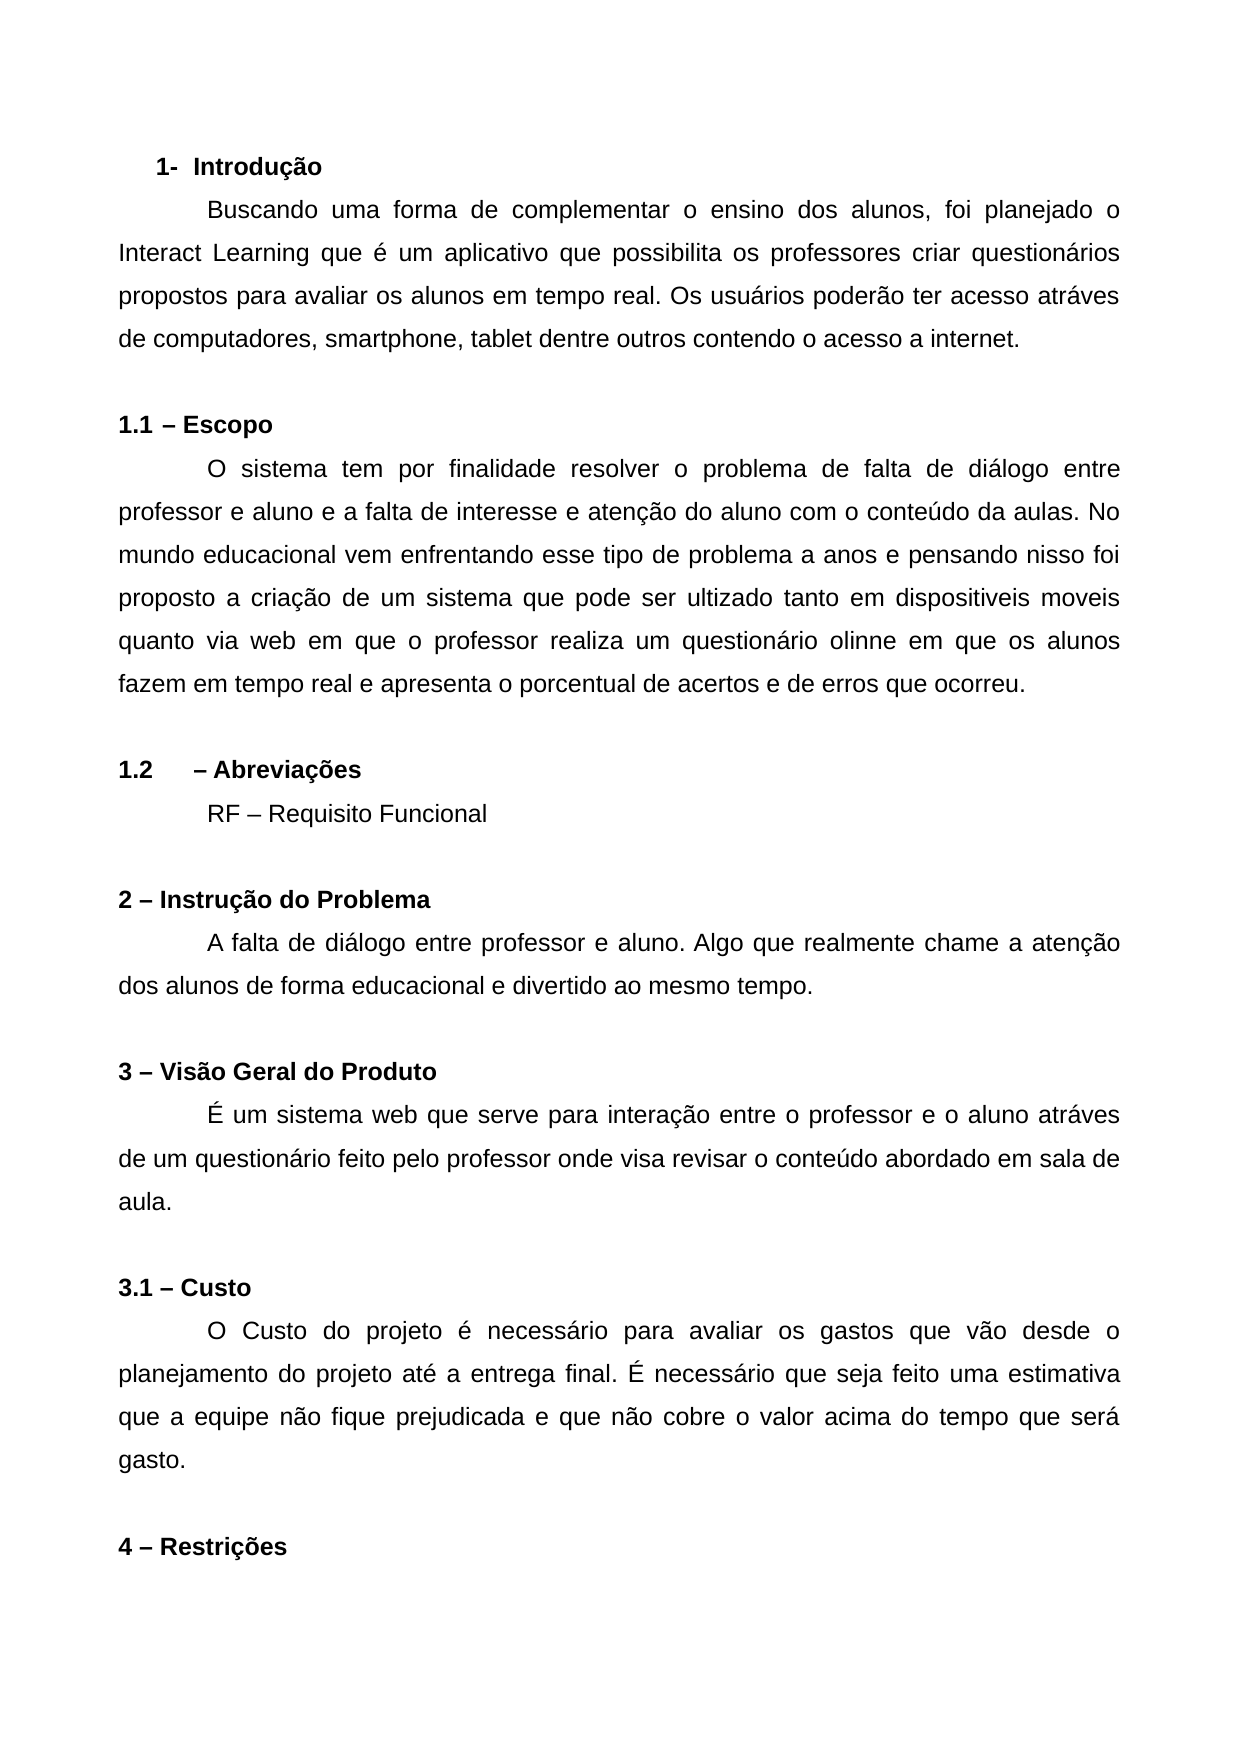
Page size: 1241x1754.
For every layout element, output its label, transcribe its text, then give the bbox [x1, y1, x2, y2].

list – Abreviações [118, 755, 1122, 784]
text RF – Requisito Funcional [118, 798, 1122, 827]
list – Escopo [118, 410, 1122, 439]
text 3.1 – Custo [118, 1273, 1122, 1302]
text É um sistema web que serve para interação entre o professor e o aluno atráves de um questionário feito pelo professor onde visa revisar o conteúdo abordado em sala de aula. [118, 1100, 1122, 1215]
text O Custo do projeto é necessário para avaliar os gastos que vão desde o planejamento do projeto até a entrega final. É necessário que seja feito uma estimativa que a equipe não fique prejudicada e que não cobre o valor acima do tempo que será gasto. [118, 1316, 1122, 1474]
text 4 – Restrições [118, 1532, 1122, 1560]
text Buscando uma forma de complementar o ensino dos alunos, foi planejado o Interact Learning que é um aplicativo que possibilita os professores criar questionários propostos para avaliar os alunos em tempo real. Os usuários poderão ter acesso atráves de computadores, smartphone, tablet dentre outros contendo o acesso a internet. [118, 195, 1122, 353]
text A falta de diálogo entre professor e aluno. Algo que realmente chame a atenção dos alunos de forma educacional e divertido ao mesmo tempo. [118, 928, 1122, 1000]
text 3 – Visão Geral do Produto [118, 1057, 1122, 1086]
list Introdução [156, 152, 1122, 180]
text O sistema tem por finalidade resolver o problema de falta de diálogo entre professor e aluno e a falta de interesse e atenção do aluno com o conteúdo da aulas. No mundo educacional vem enfrentando esse tipo de problema a anos e pensando nisso foi proposto a criação de um sistema que pode ser ultizado tanto em dispositiveis moveis quanto via web em que o professor realiza um questionário olinne em que os alunos fazem em tempo real e apresenta o porcentual de acertos e de erros que ocorreu. [118, 453, 1122, 698]
text 2 – Instrução do Problema [118, 885, 1122, 913]
